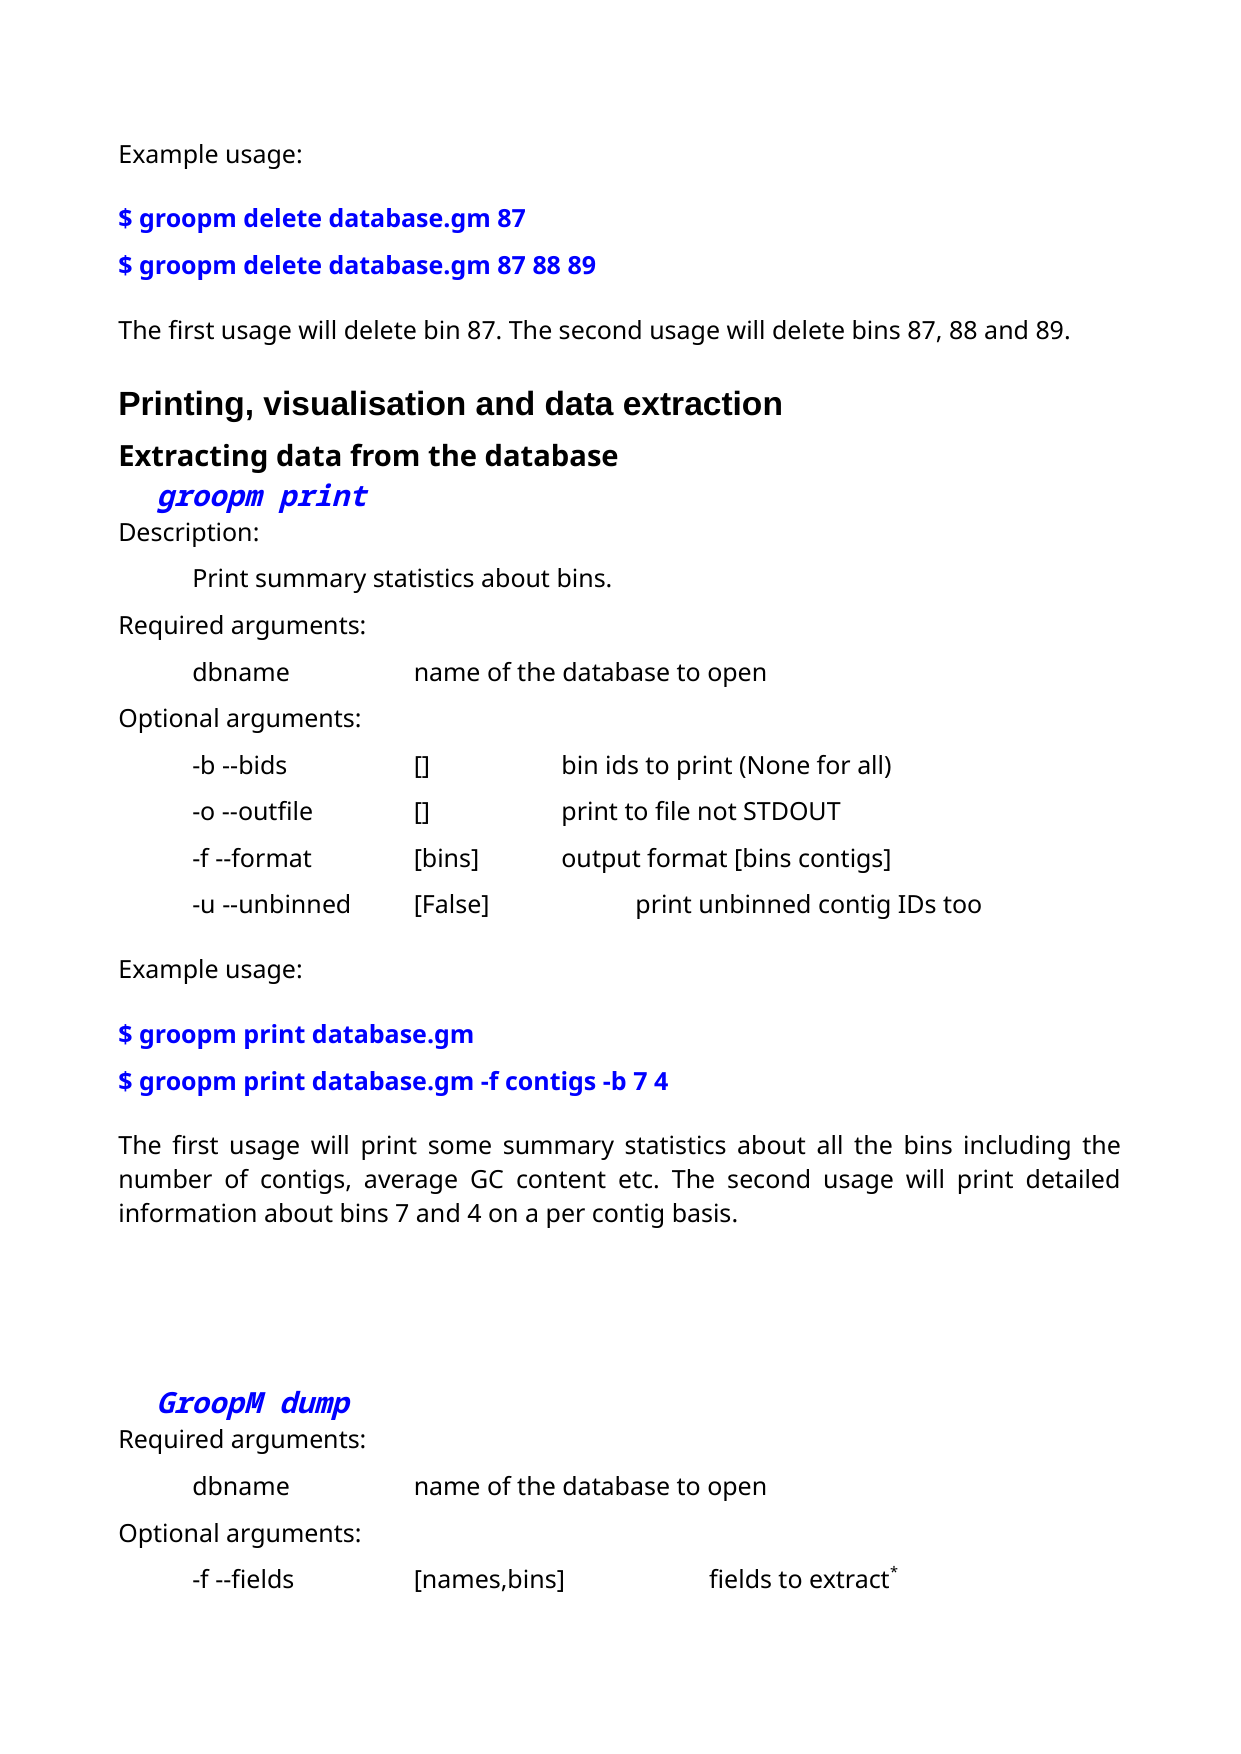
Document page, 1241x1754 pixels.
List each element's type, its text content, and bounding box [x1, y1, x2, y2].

text Print summary statistics about bins. [118, 561, 1122, 595]
text dbname name of the database to open [118, 1469, 1122, 1503]
text The first usage will delete bin 87. The second usage will delete bins 87, 88 and 89. [118, 312, 1122, 347]
text $ groopm delete database.gm 87 [118, 201, 1122, 235]
subtitle Printing, visualisation and data extraction [118, 384, 1122, 423]
text $ groopm print database.gm -f contigs -b 7 4 [118, 1063, 1122, 1097]
text -u --unbinned [False] print unbinned contig IDs too [118, 887, 1122, 921]
text Optional arguments: [118, 701, 1122, 735]
text Example usage: [118, 952, 1122, 986]
text -o --outfile [] print to file not STDOUT [118, 794, 1122, 828]
text dbname name of the database to open [118, 654, 1122, 688]
text Example usage: [118, 136, 1122, 170]
text Optional arguments: [118, 1515, 1122, 1549]
text Description: [118, 514, 1122, 549]
text -b --bids [] bin ids to print (None for all) [118, 747, 1122, 781]
text The first usage will print some summary statistics about all the bins including the number of contigs, average GC content etc. The second usage will print detailed information about bins 7 and 4 on a per contig basis. [118, 1128, 1122, 1230]
text $ groopm print database.gm [118, 1017, 1122, 1051]
text Required arguments: [118, 1422, 1122, 1456]
text Required arguments: [118, 608, 1122, 642]
subtitle GroopM dump [156, 1382, 1122, 1422]
text -f --fields [names,bins] fields to extract* [118, 1562, 1122, 1596]
subtitle groopm print [156, 475, 1122, 514]
subtitle Extracting data from the database [118, 435, 1122, 475]
text -f --format [bins] output format [bins contigs] [118, 841, 1122, 874]
text $ groopm delete database.gm 87 88 89 [118, 248, 1122, 282]
